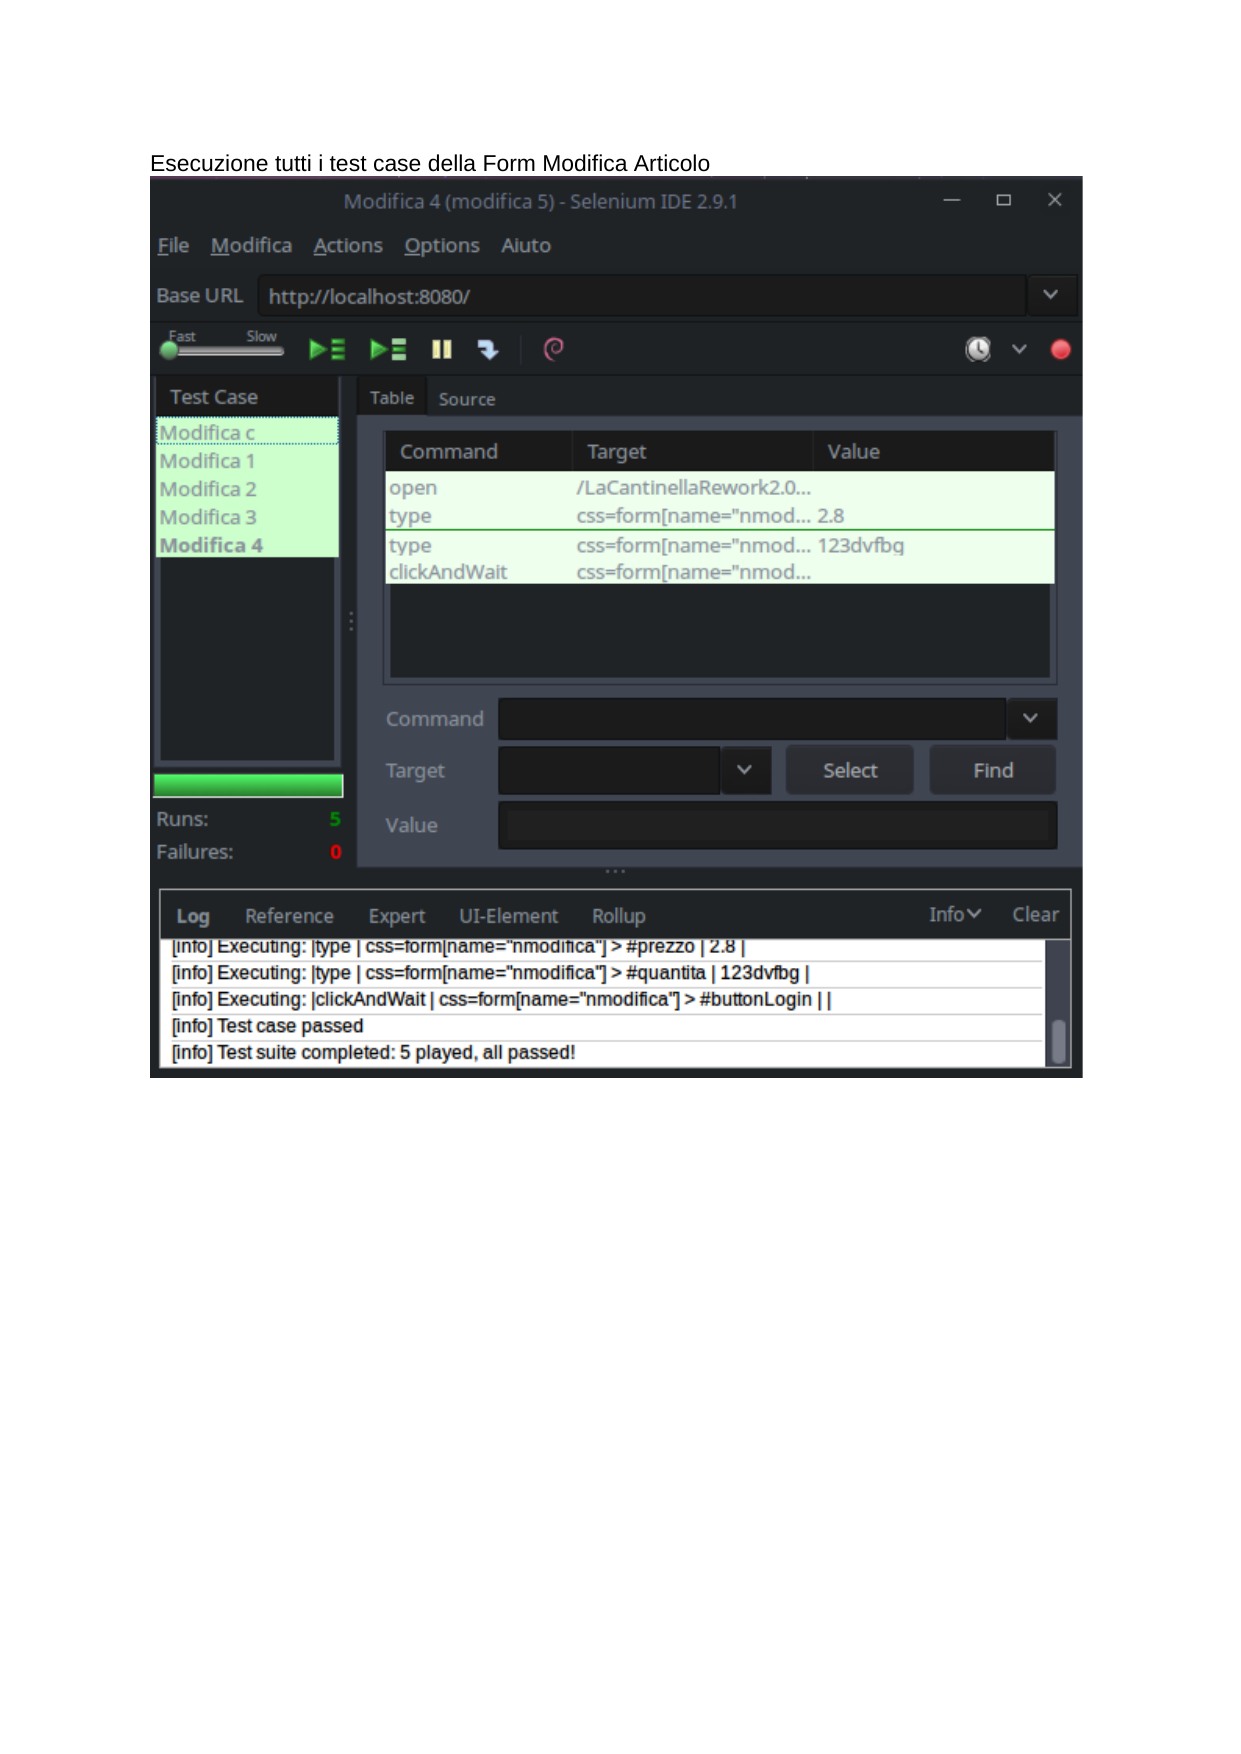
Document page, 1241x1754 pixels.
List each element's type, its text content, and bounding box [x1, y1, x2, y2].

text Esecuzione tutti i test case della Form Modifica Articolo [150, 150, 1090, 176]
picture [150, 176, 1083, 1078]
